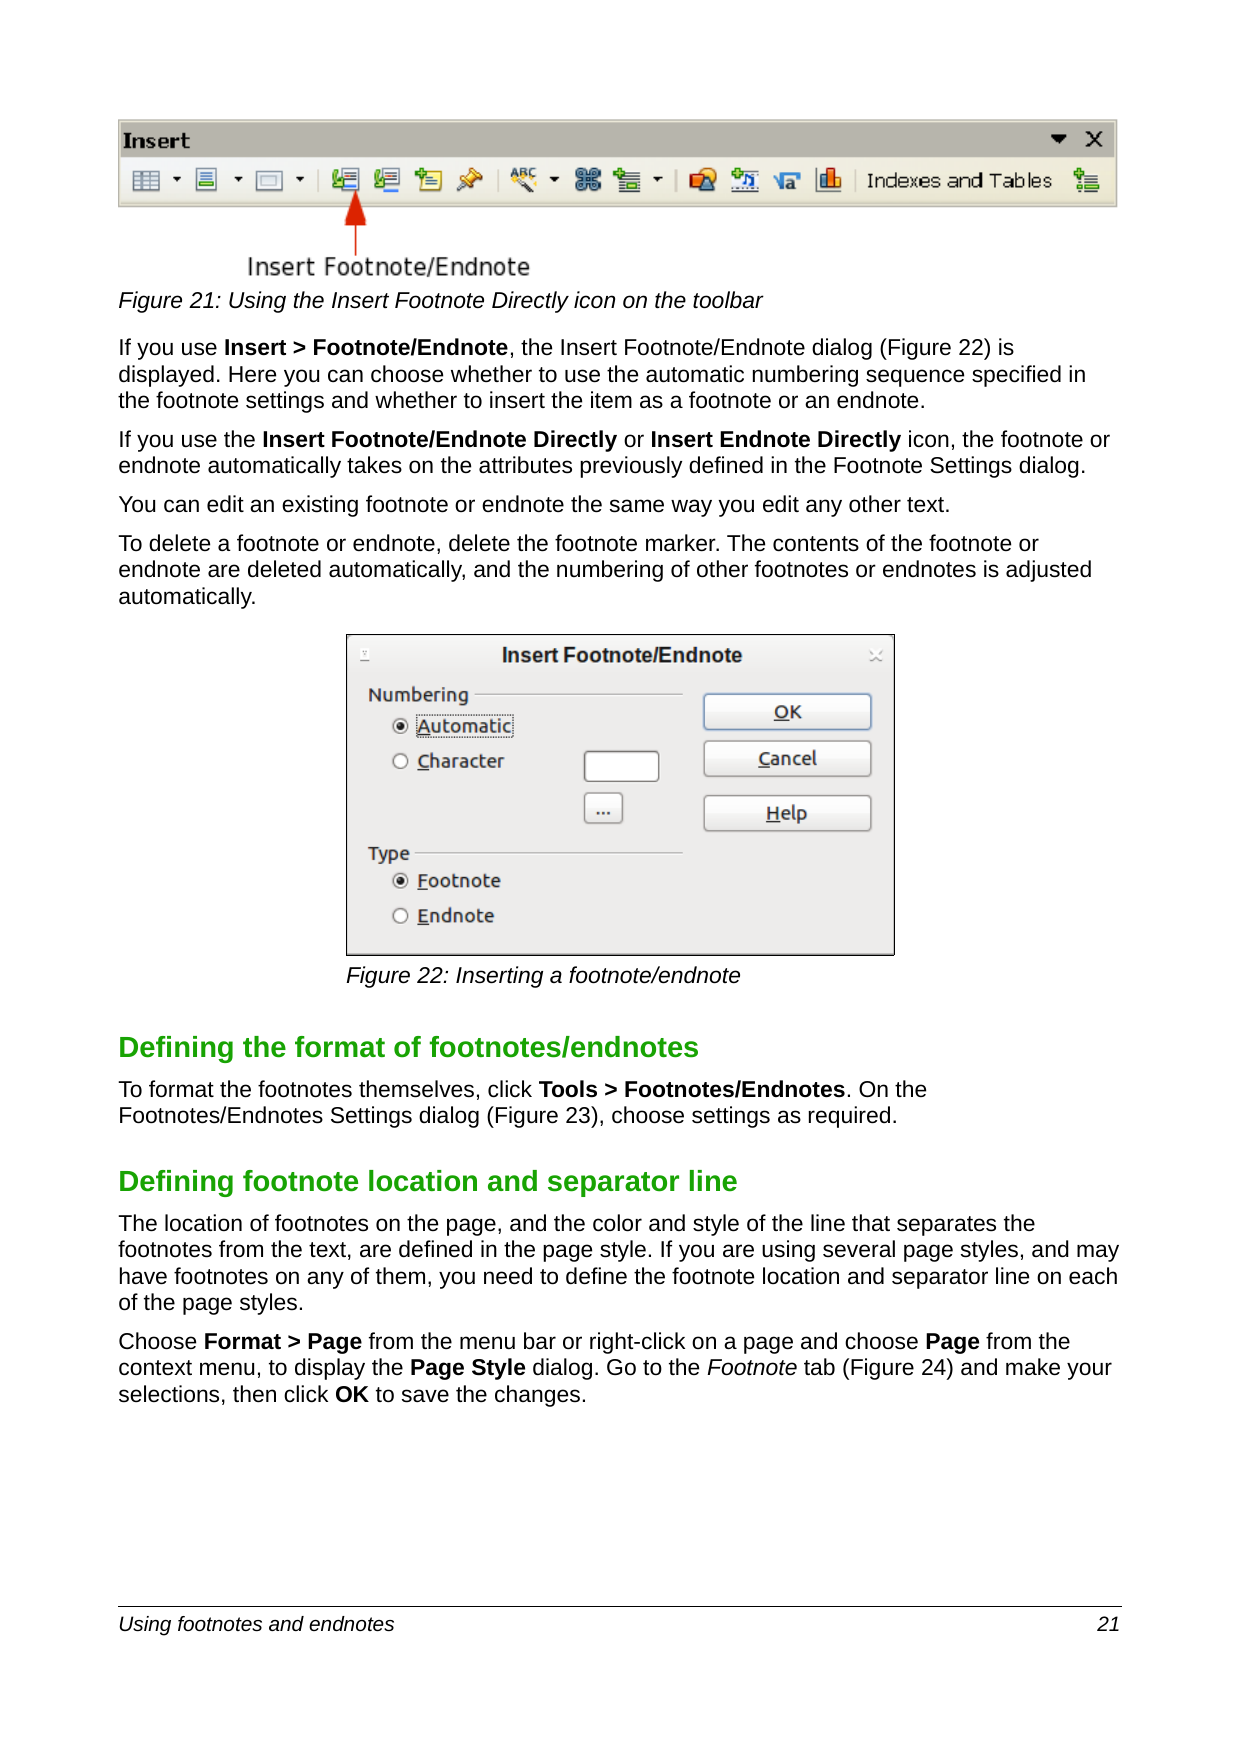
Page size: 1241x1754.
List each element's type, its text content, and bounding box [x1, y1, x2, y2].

text You can edit an existing footnote or endnote the same way you edit any other text. [118, 491, 1122, 517]
picture [347, 635, 894, 955]
text If you use Insert > Footnote/Endnote, the Insert Footnote/Endnote dialog (Figure 22) is displayed. Here you can choose whether to use the automatic numbering sequence specified in the footnote settings and whether to insert the item as a footnote or an endnote. [118, 334, 1122, 413]
text To delete a footnote or endnote, delete the footnote marker. The contents of the footnote or endnote are deleted automatically, and the numbering of other footnotes or endnotes is adjusted automatically. [118, 530, 1122, 609]
text Figure 21: Using the Insert Footnote Directly icon on the toolbar [118, 287, 1124, 313]
picture [118, 118, 1125, 281]
subtitle Defining footnote location and separator line [118, 1164, 1122, 1197]
text If you use the Insert Footnote/Endnote Directly or Insert Endnote Directly icon, the footnote or endnote automatically takes on the attributes previously defined in the Footnote Settings dialog. [118, 426, 1122, 479]
text Choose Format > Page from the menu bar or right-click on a page and choose Page from the context menu, to display the Page Style dialog. Go to the Footnote tab (Figure 24) and make your selections, then click OK to save the changes. [118, 1328, 1122, 1407]
subtitle Defining the format of footnotes/endnotes [118, 1030, 1122, 1063]
text The location of footnotes on the page, and the color and style of the line that separates the footnotes from the text, are defined in the page style. If you are using several page styles, and may have footnotes on any of them, you need to define the footnote location and separator line on each of the page styles. [118, 1210, 1122, 1315]
text To format the footnotes themselves, click Tools > Footnotes/Endnotes. On the Footnotes/Endnotes Settings dialog (Figure 23), choose settings as required. [118, 1076, 1122, 1128]
text Figure 22: Inserting a footnote/endnote [346, 962, 894, 988]
